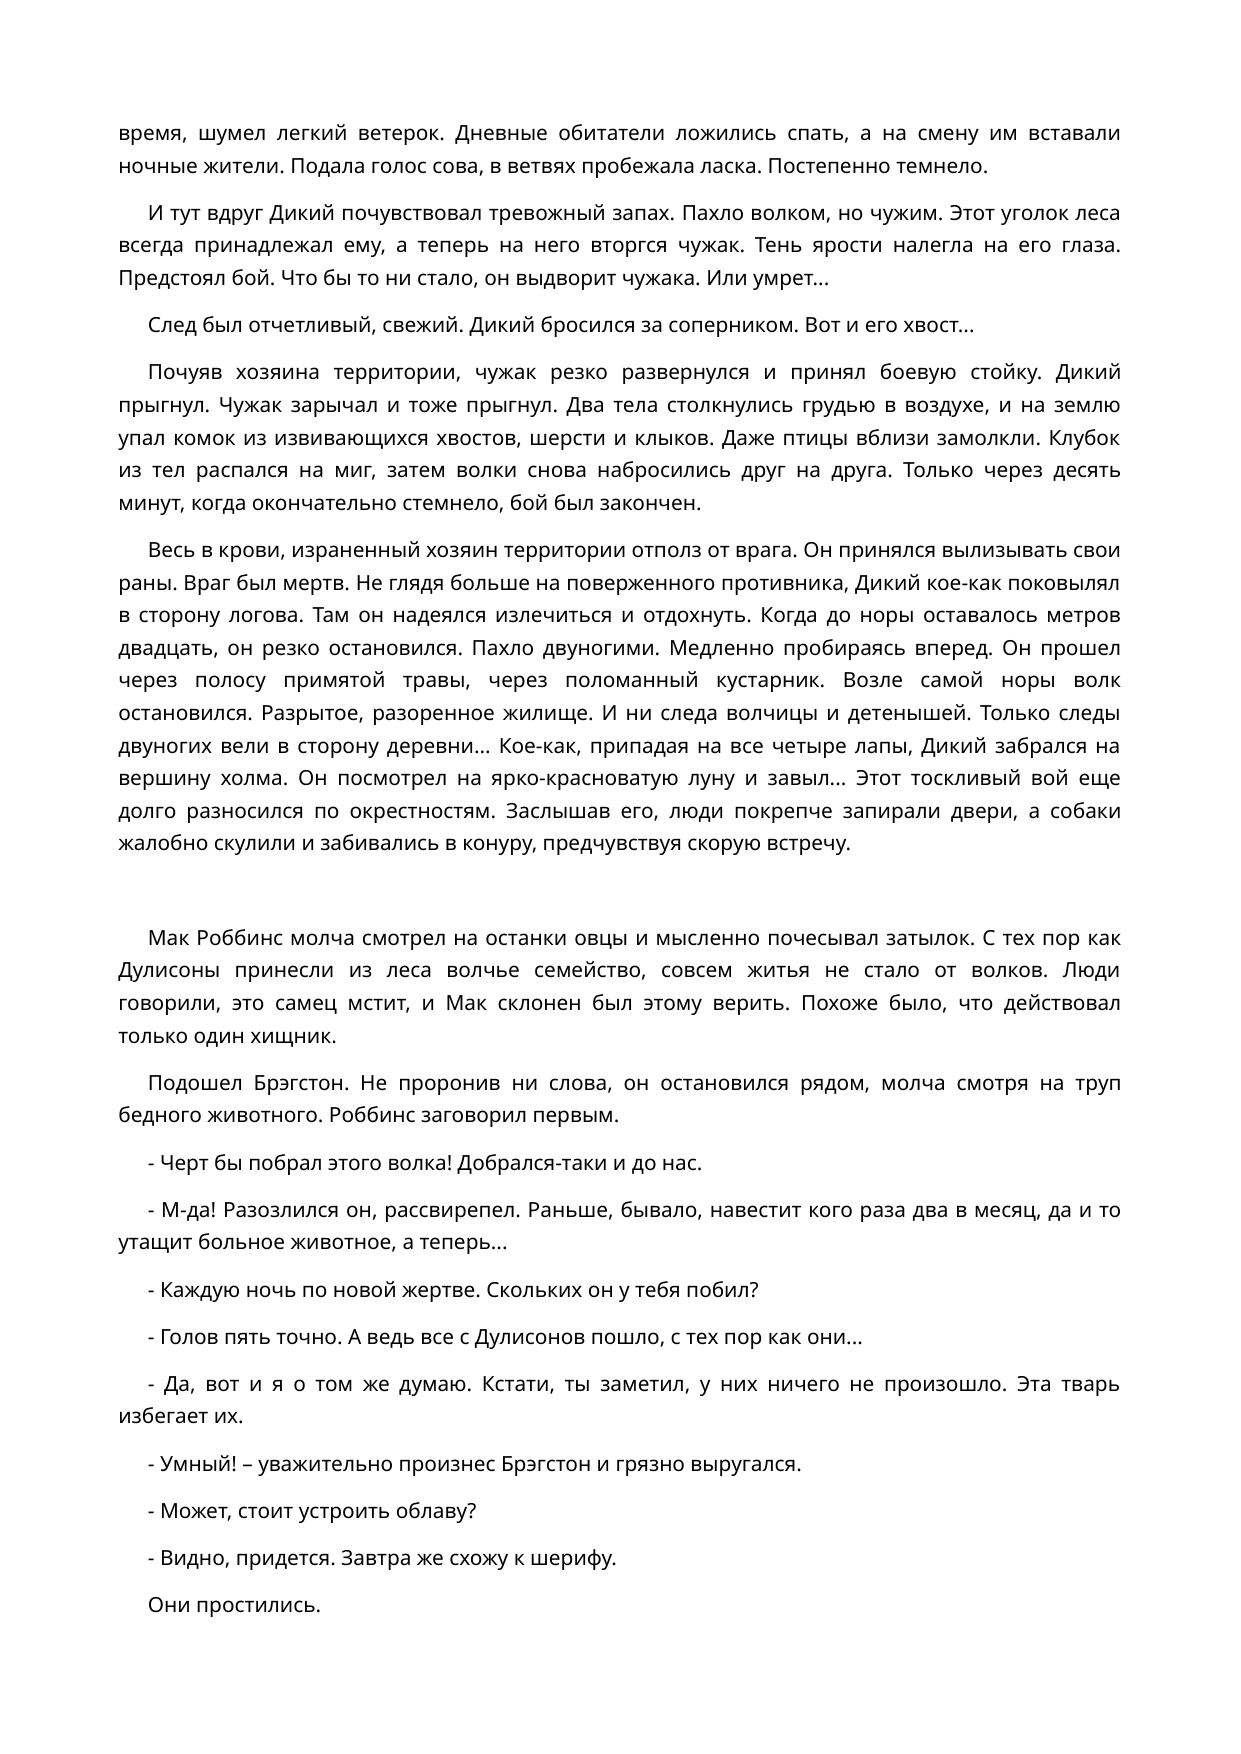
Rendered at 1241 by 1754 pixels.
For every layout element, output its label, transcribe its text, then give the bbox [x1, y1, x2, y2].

text - Да, вот и я о том же думаю. Кстати, ты заметил, у них ничего не произошло. Эта тварь избегает их. [118, 1369, 1122, 1430]
text - Черт бы побрал этого волка! Добрался-таки и до нас. [118, 1148, 1122, 1176]
text - М-да! Разозлился он, рассвирепел. Раньше, бывало, навестит кого раза два в месяц, да и то утащит больное животное, а теперь... [118, 1195, 1122, 1256]
text Они простились. [118, 1590, 1122, 1619]
text - Может, стоит устроить облаву? [118, 1496, 1122, 1524]
text - Каждую ночь по новой жертве. Скольких он у тебя побил? [118, 1275, 1122, 1303]
text След был отчетливый, свежий. Дикий бросился за соперником. Вот и его хвост... [118, 310, 1122, 339]
text Почуяв хозяина территории, чужак резко развернулся и принял боевую стойку. Дикий прыгнул. Чужак зарычал и тоже прыгнул. Два тела столкнулись грудью в воздухе, и на землю упал комок из извивающихся хвостов, шерсти и клыков. Даже птицы вблизи замолкли. Клубок из тел распался на миг, затем волки снова набросились друг на друга. Только через десять минут, когда окончательно стемнело, бой был закончен. [118, 357, 1122, 516]
text Подошел Брэгстон. Не проронив ни слова, он остановился рядом, молча смотря на труп бедного животного. Роббинс заговорил первым. [118, 1068, 1122, 1129]
text время, шумел легкий ветерок. Дневные обитатели ложились спать, а на смену им вставали ночные жители. Подала голос сова, в ветвях пробежала ласка. Постепенно темнело. [118, 118, 1122, 179]
text - Умный! – уважительно произнес Брэгстон и грязно выругался. [118, 1449, 1122, 1477]
text И тут вдруг Дикий почувствовал тревожный запах. Пахло волком, но чужим. Этот уголок леса всегда принадлежал ему, а теперь на него вторгся чужак. Тень ярости налегла на его глаза. Предстоял бой. Что бы то ни стало, он выдворит чужака. Или умрет... [118, 198, 1122, 292]
text Мак Роббинс молча смотрел на останки овцы и мысленно почесывал затылок. С тех пор как Дулисоны принесли из леса волчье семейство, совсем житья не стало от волков. Люди говорили, это самец мстит, и Мак склонен был этому верить. Похоже было, что действовал только один хищник. [118, 923, 1122, 1049]
text - Голов пять точно. А ведь все с Дулисонов пошло, с тех пор как они... [118, 1322, 1122, 1350]
text Весь в крови, израненный хозяин территории отполз от врага. Он принялся вылизывать свои раны. Враг был мертв. Не глядя больше на поверженного противника, Дикий кое-как поковылял в сторону логова. Там он надеялся излечиться и отдохнуть. Когда до норы оставалось метров двадцать, он резко остановился. Пахло двуногими. Медленно пробираясь вперед. Он прошел через полосу примятой травы, через поломанный кустарник. Возле самой норы волк остановился. Разрытое, разоренное жилище. И ни следа волчицы и детенышей. Только следы двуногих вели в сторону деревни... Кое-как, припадая на все четыре лапы, Дикий забрался на вершину холма. Он посмотрел на ярко-красноватую луну и завыл... Этот тоскливый вой еще долго разносился по окрестностям. Заслышав его, люди покрепче запирали двери, а собаки жалобно скулили и забивались в конуру, предчувствуя скорую встречу. [118, 535, 1122, 857]
text - Видно, придется. Завтра же схожу к шерифу. [118, 1543, 1122, 1572]
